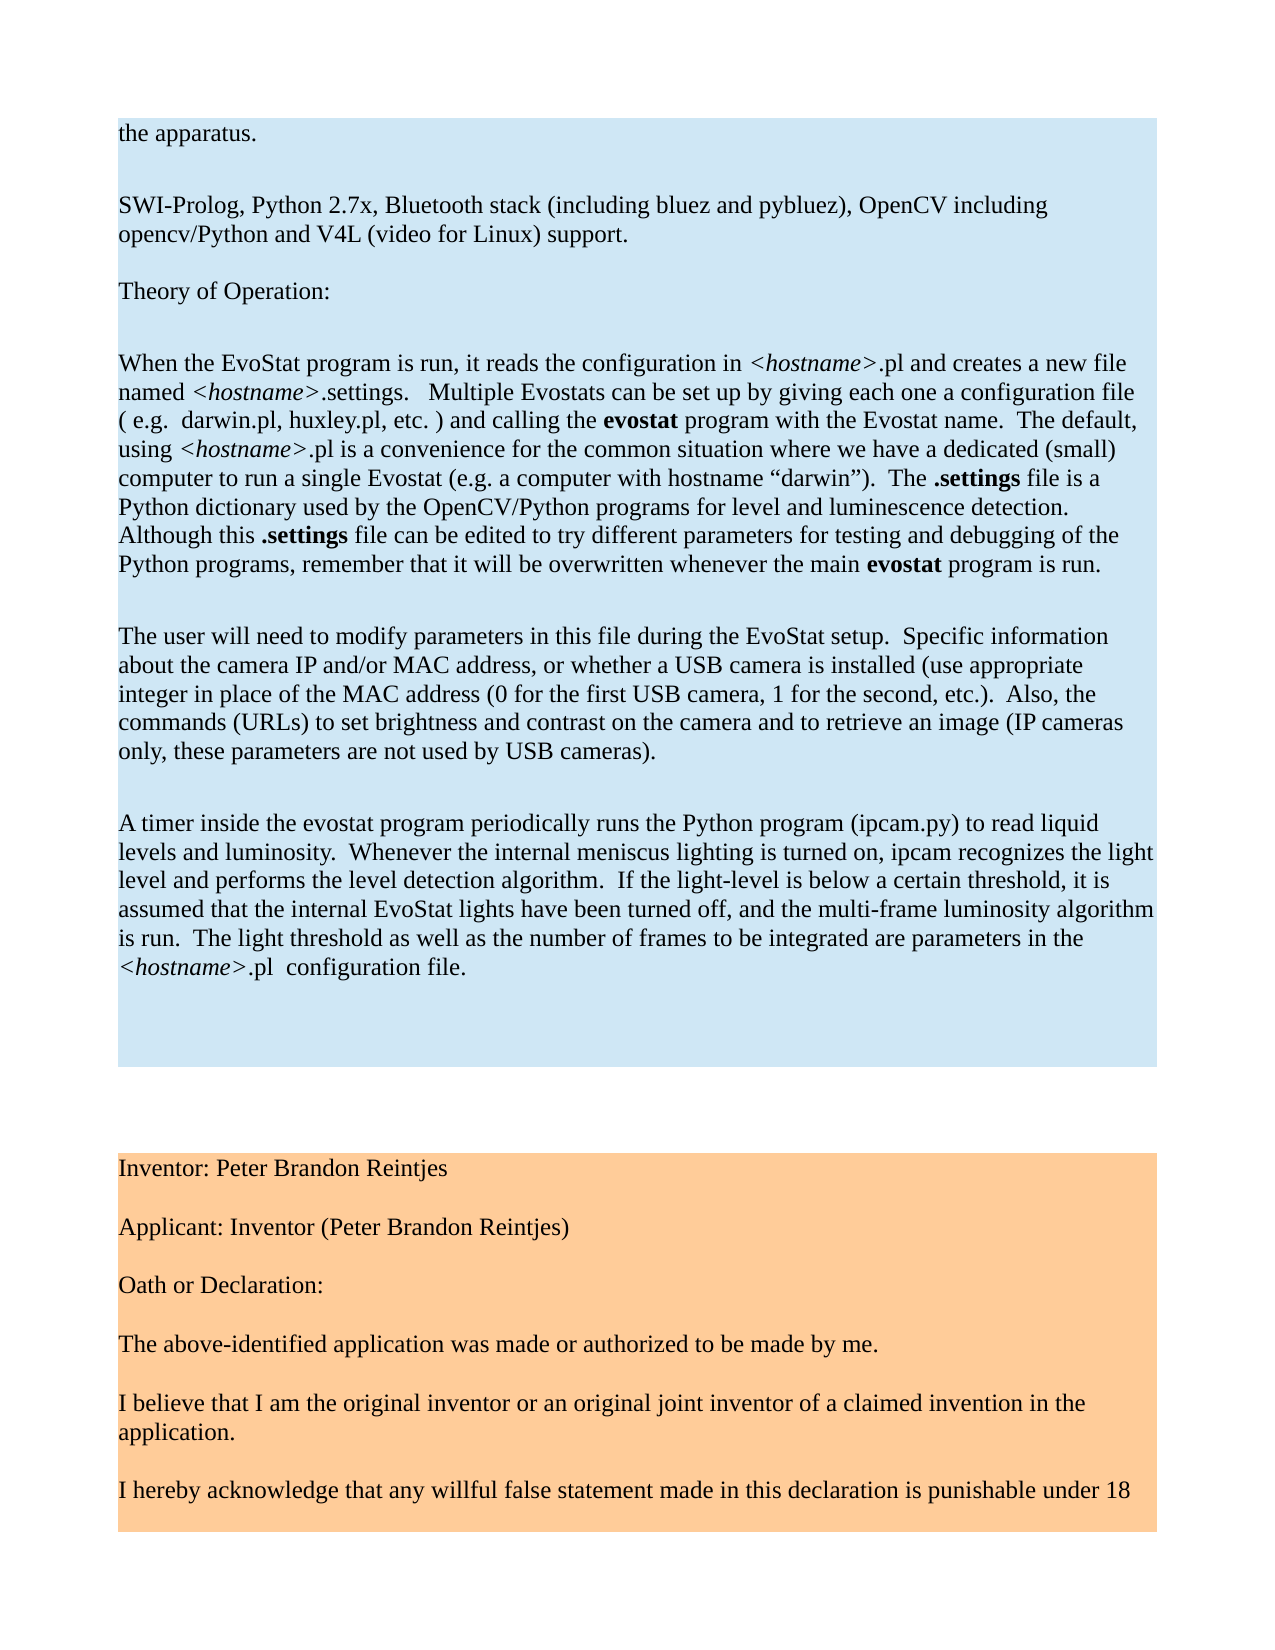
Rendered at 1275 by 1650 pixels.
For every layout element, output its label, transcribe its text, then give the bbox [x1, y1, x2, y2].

text I hereby acknowledge that any willful false statement made in this declaration is punishable under 18 [118, 1476, 1157, 1504]
text The user will need to modify parameters in this file during the EvoStat setup. Specific information about the camera IP and/or MAC address, or whether a USB camera is installed (use appropriate integer in place of the MAC address (0 for the first USB camera, 1 for the second, etc.). Also, the commands (URLs) to set brightness and contrast on the camera and to retrieve an image (IP cameras only, these parameters are not used by USB cameras). [118, 621, 1157, 765]
text Oath or Declaration: [118, 1271, 1157, 1299]
text Theory of Operation: [118, 247, 1157, 305]
text When the EvoStat program is run, it reads the configuration in <hostname>.pl and creates a new file named <hostname>.settings. Multiple Evostats can be set up by giving each one a configuration file ( e.g. darwin.pl, huxley.pl, etc. ) and calling the evostat program with the Evostat name. The default, using <hostname>.pl is a convenience for the common situation where we have a dedicated (small) computer to run a single Evostat (e.g. a computer with hostname “darwin”). The .settings file is a Python dictionary used by the OpenCV/Python programs for level and luminescence detection. Although this .settings file can be edited to try different parameters for testing and debugging of the Python programs, remember that it will be overwritten whenever the main evostat program is run. [118, 348, 1157, 578]
text Applicant: Inventor (Peter Brandon Reintjes) [118, 1212, 1157, 1241]
text Inventor: Peter Brandon Reintjes [118, 1153, 1157, 1182]
text The above-identified application was made or authorized to be made by me. [118, 1329, 1157, 1358]
text A timer inside the evostat program periodically runs the Python program (ipcam.py) to read liquid levels and luminosity. Whenever the internal meniscus lighting is turned on, ipcam recognizes the light level and performs the level detection algorithm. If the light-level is below a certain threshold, it is assumed that the internal EvoStat lights have been turned off, and the multi-frame luminosity algorithm is run. The light threshold as well as the number of frames to be integrated are parameters in the <hostname>.pl configuration file. [118, 808, 1157, 981]
text I believe that I am the original inventor or an original joint inventor of a claimed invention in the application. [118, 1388, 1157, 1446]
text SWI-Prolog, Python 2.7x, Bluetooth stack (including bluez and pybluez), OpenCV including opencv/Python and V4L (video for Linux) support. [118, 190, 1157, 247]
text the apparatus. [118, 118, 1157, 147]
